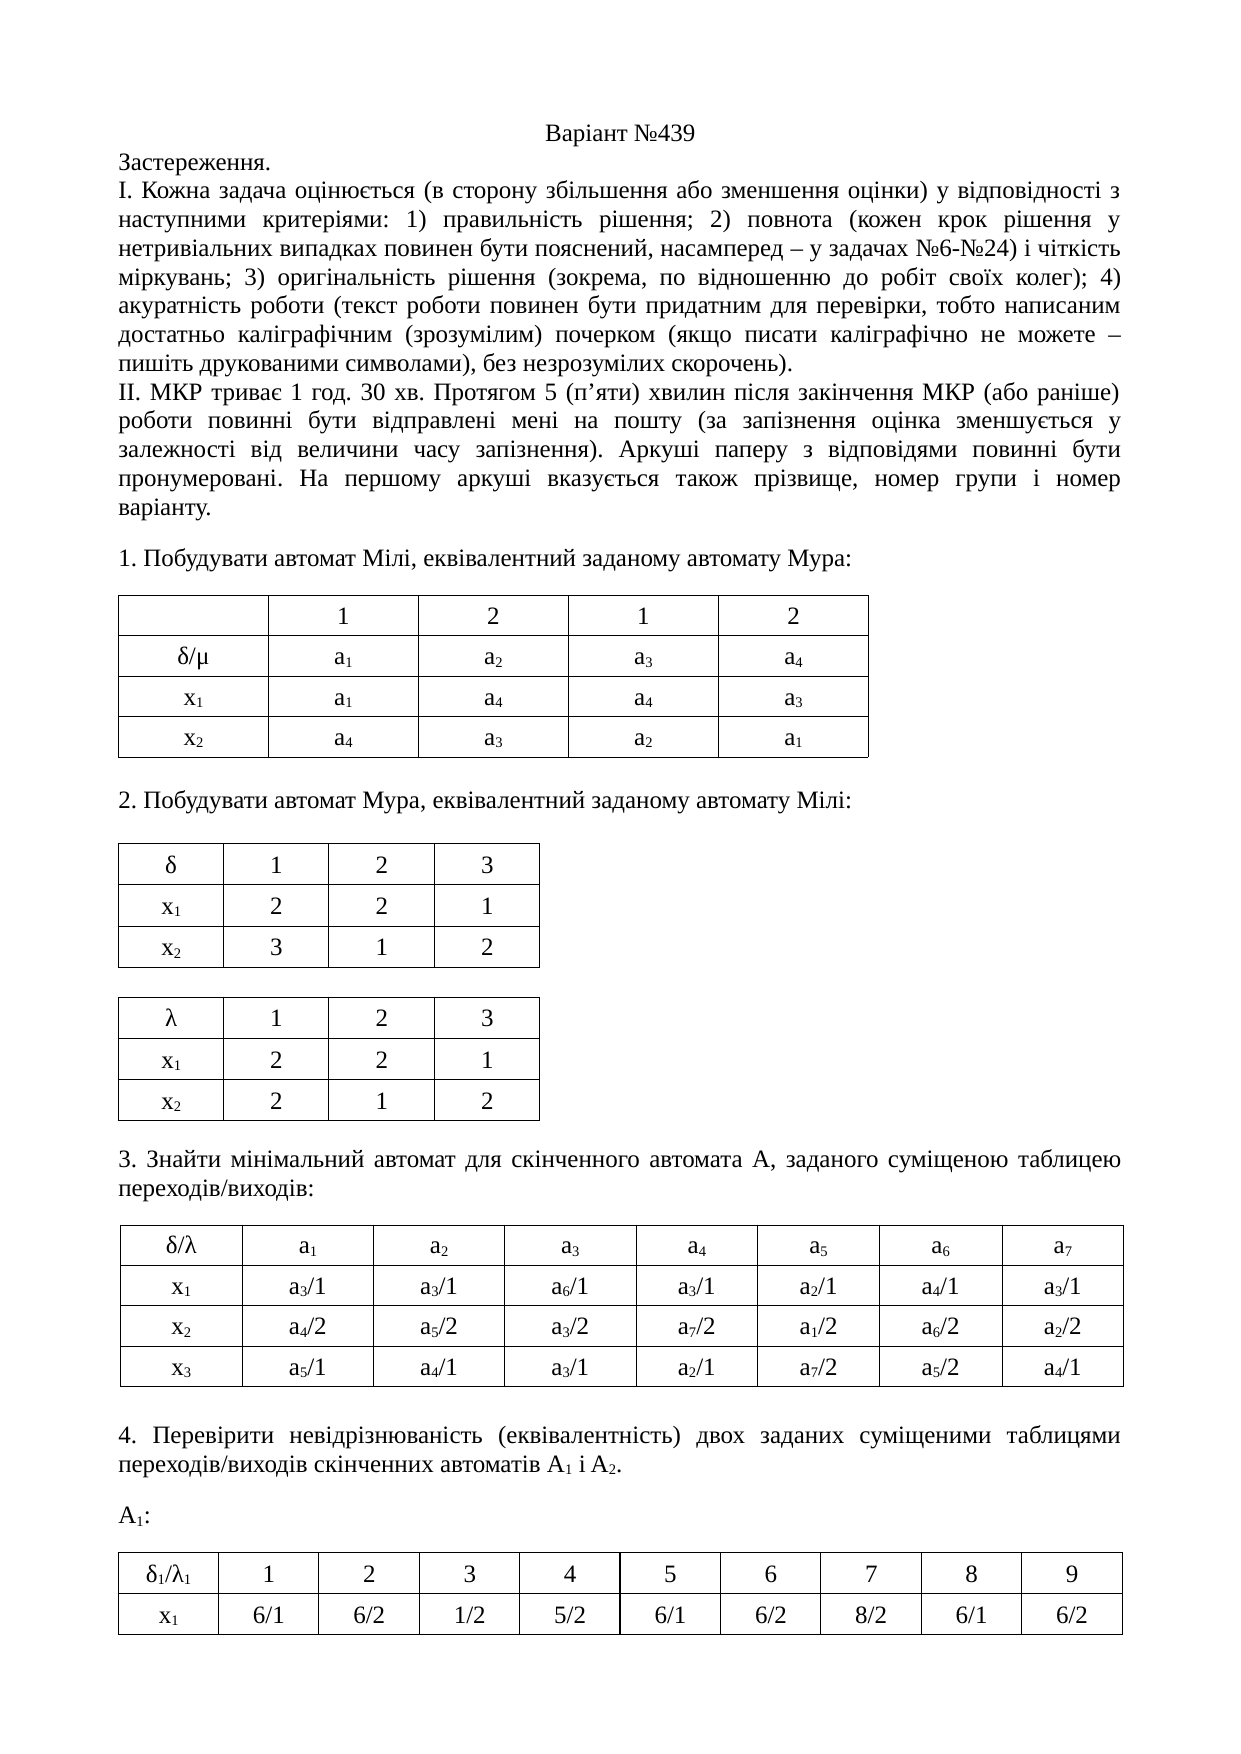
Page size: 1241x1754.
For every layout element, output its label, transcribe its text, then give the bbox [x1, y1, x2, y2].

table_header 3 [420, 1553, 519, 1593]
table_header 3 [435, 998, 539, 1038]
table_cell a6/1 [505, 1266, 636, 1305]
text 4. Перевiрити невiдрiзнюванiсть (еквiвалентнiсть) двох заданих сумiщеними таблицями переходiв/виходiв скiнченних автоматiв A1 i A2. [622, 1449, 1122, 1477]
table_cell a3/1 [243, 1266, 373, 1305]
table_header δ1/λ1 [119, 1553, 218, 1593]
table_cell a4 [269, 717, 418, 757]
table_cell 6/1 [621, 1594, 720, 1634]
table_cell a7/2 [637, 1306, 757, 1346]
text A1: [150, 1500, 1122, 1529]
table_cell a4/2 [243, 1306, 373, 1346]
table_header 1 [224, 844, 328, 884]
table_cell х1 [119, 1594, 218, 1634]
table_cell a3 [719, 677, 868, 716]
table_cell 6/1 [219, 1594, 318, 1634]
table_header 1 [569, 596, 718, 635]
table_cell 6/1 [922, 1594, 1021, 1634]
table_cell a3 [419, 717, 568, 757]
table_cell 3 [224, 927, 328, 967]
table_header [119, 596, 268, 635]
table_cell 1 [329, 1080, 434, 1120]
table_header 2 [329, 844, 434, 884]
table_header 9 [1022, 1553, 1122, 1593]
table_cell a3 [569, 636, 718, 676]
table_header 7 [821, 1553, 921, 1593]
table_header a7 [1003, 1226, 1123, 1265]
text ІІ. МКР триває 1 год. 30 хв. Протягом 5 (п’яти) хвилин після закінчення МКР (або раніше) роботи повинні бути відправлені мені на пошту (за запізнення оцінка зменшується у залежності від величини часу запізнення). Аркуші паперу з відповідями повинні бути пронумеровані. На першому аркуші вказується також прізвище, номер групи і номер варіанту. [211, 492, 1122, 521]
table_cell a1 [269, 636, 418, 676]
table_cell 6/2 [1022, 1594, 1122, 1634]
table_cell x1 [119, 677, 268, 716]
table_cell a5/2 [374, 1306, 504, 1346]
table_header 6 [721, 1553, 820, 1593]
table_header 1 [269, 596, 418, 635]
table_cell x1 [121, 1266, 242, 1305]
table_header 2 [719, 596, 868, 635]
table_cell a4 [419, 677, 568, 716]
text Застереження. [277, 147, 1122, 176]
table_cell 5/2 [520, 1594, 619, 1634]
table_cell a4 [719, 636, 868, 676]
table_cell 2 [224, 885, 328, 926]
table_cell a4/1 [1003, 1347, 1123, 1386]
table_cell a3/1 [637, 1266, 757, 1305]
table_cell x2 [119, 717, 268, 757]
table_cell a7/2 [758, 1347, 879, 1386]
table_header δ/λ [121, 1226, 242, 1265]
table_header 5 [621, 1553, 720, 1593]
table_cell a2/2 [1003, 1306, 1123, 1346]
table_cell a3/2 [505, 1306, 636, 1346]
table_header 2 [329, 998, 434, 1038]
table_cell 8/2 [821, 1594, 921, 1634]
table_cell a3/1 [505, 1347, 636, 1386]
table_header a1 [243, 1226, 373, 1265]
table_header a6 [880, 1226, 1002, 1265]
table_cell 2 [329, 1039, 434, 1079]
table_header 4 [520, 1553, 619, 1593]
table_header 8 [922, 1553, 1021, 1593]
table_cell a1 [719, 717, 868, 757]
table_cell a5/2 [880, 1347, 1002, 1386]
table_header 2 [319, 1553, 419, 1593]
table_cell a2/1 [637, 1347, 757, 1386]
table_header δ [119, 844, 223, 884]
table_cell a5/1 [243, 1347, 373, 1386]
table_cell х1 [119, 1039, 223, 1079]
table_cell a4/1 [374, 1347, 504, 1386]
table_cell a2/1 [758, 1266, 879, 1305]
table_header 1 [224, 998, 328, 1038]
table_cell a3/1 [1003, 1266, 1123, 1305]
table_header a5 [758, 1226, 879, 1265]
table_cell a1/2 [758, 1306, 879, 1346]
table_cell a1 [269, 677, 418, 716]
table_cell a2 [569, 717, 718, 757]
text 1. Побудувати автомат Мілі, еквівалентний заданому автомату Мура: [118, 543, 1122, 572]
table_cell 1 [435, 1039, 539, 1079]
table_cell 1 [435, 885, 539, 926]
table_cell 1/2 [420, 1594, 519, 1634]
table_cell a3/1 [374, 1266, 504, 1305]
table_cell δ/μ [119, 636, 268, 676]
table_cell a4 [569, 677, 718, 716]
table_cell 2 [435, 927, 539, 967]
table_cell х2 [119, 1080, 223, 1120]
table_cell a6/2 [880, 1306, 1002, 1346]
table_cell 6/2 [319, 1594, 419, 1634]
text Варіант №439 [118, 118, 1122, 147]
table_cell х1 [119, 885, 223, 926]
table_cell x2 [121, 1306, 242, 1346]
table_cell 2 [329, 885, 434, 926]
table_cell 2 [435, 1080, 539, 1120]
table_header a3 [505, 1226, 636, 1265]
table_cell a2 [419, 636, 568, 676]
table_cell 2 [224, 1039, 328, 1079]
table_header a4 [637, 1226, 757, 1265]
table_cell 1 [329, 927, 434, 967]
text 3. Знайти мінімальний автомат для скінченного автомата А, заданого суміщеною таблицею переходів/виходів: [314, 1173, 1122, 1202]
table_cell х2 [119, 927, 223, 967]
table_cell x3 [121, 1347, 242, 1386]
table_header λ [119, 998, 223, 1038]
text 2. Побудувати автомат Мура, еквiвалентний заданому автомату Мiлi: [852, 786, 1122, 814]
table_cell 2 [224, 1080, 328, 1120]
table_header 2 [419, 596, 568, 635]
table_header 3 [435, 844, 539, 884]
table_cell 6/2 [721, 1594, 820, 1634]
table_header a2 [374, 1226, 504, 1265]
table_header 1 [219, 1553, 318, 1593]
table_cell a4/1 [880, 1266, 1002, 1305]
